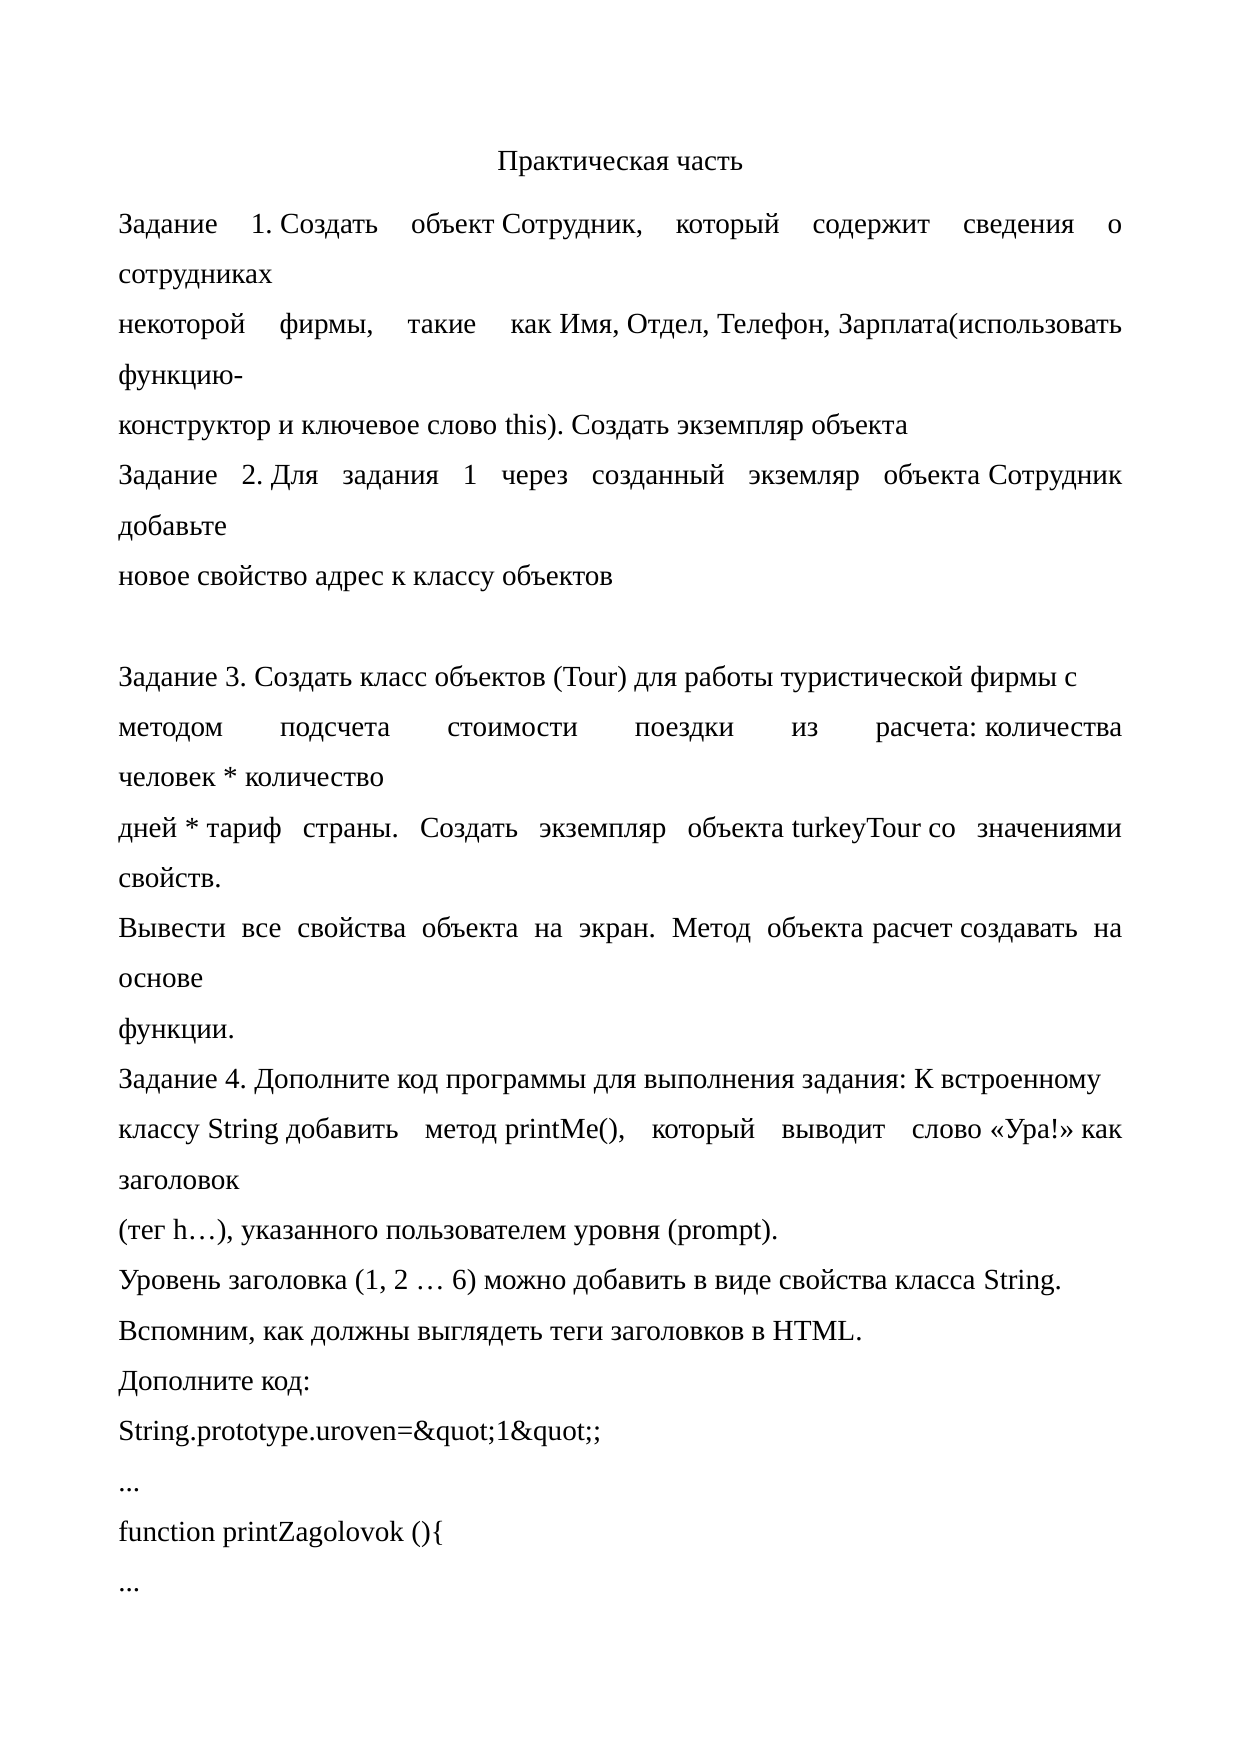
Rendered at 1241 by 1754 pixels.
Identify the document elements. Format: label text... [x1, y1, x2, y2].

text Вывести все свойства объекта на экран. Метод объекта расчет создавать на основе [118, 910, 1122, 994]
text Задание 1. Создать объект Сотрудник, который содержит сведения о сотрудниках [118, 206, 1122, 290]
text Вспомним, как должны выглядеть теги заголовков в HTML. [118, 1313, 1122, 1346]
text String.prototype.uroven=&quot;1&quot;; [118, 1413, 1122, 1447]
text Задание 2. Для задания 1 через созданный экземляр объекта Сотрудник добавьте [118, 457, 1122, 541]
text новое свойство адрес к классу объектов [118, 558, 1122, 592]
text конструктор и ключевое слово this). Создать экземпляр объекта [118, 407, 1122, 441]
text ... [118, 1464, 1122, 1497]
text Дополните код: [118, 1363, 1122, 1397]
text методом подсчета стоимости поездки из расчета: количества человек * количество [118, 709, 1122, 793]
text Задание 3. Создать класс объектов (Tour) для работы туристической фирмы с [118, 659, 1122, 692]
subtitle Практическая часть [118, 143, 1122, 177]
text (тег h…), указанного пользователем уровня (prompt). [118, 1212, 1122, 1246]
text функции. [118, 1011, 1122, 1044]
text некоторой фирмы, такие как Имя, Отдел, Телефон, Зарплата(использовать функцию- [118, 307, 1122, 390]
text дней * тариф страны. Создать экземпляр объекта turkeyTour со значениями свойств. [118, 810, 1122, 893]
text function printZagolovok (){ [118, 1514, 1122, 1548]
text Задание 4. Дополните код программы для выполнения задания: К встроенному [118, 1061, 1122, 1095]
text Уровень заголовка (1, 2 … 6) можно добавить в виде свойства класса String. [118, 1262, 1122, 1296]
text классу String добавить метод printMe(), который выводит слово «Ура!» как заголовок [118, 1112, 1122, 1195]
text ... [118, 1564, 1122, 1598]
